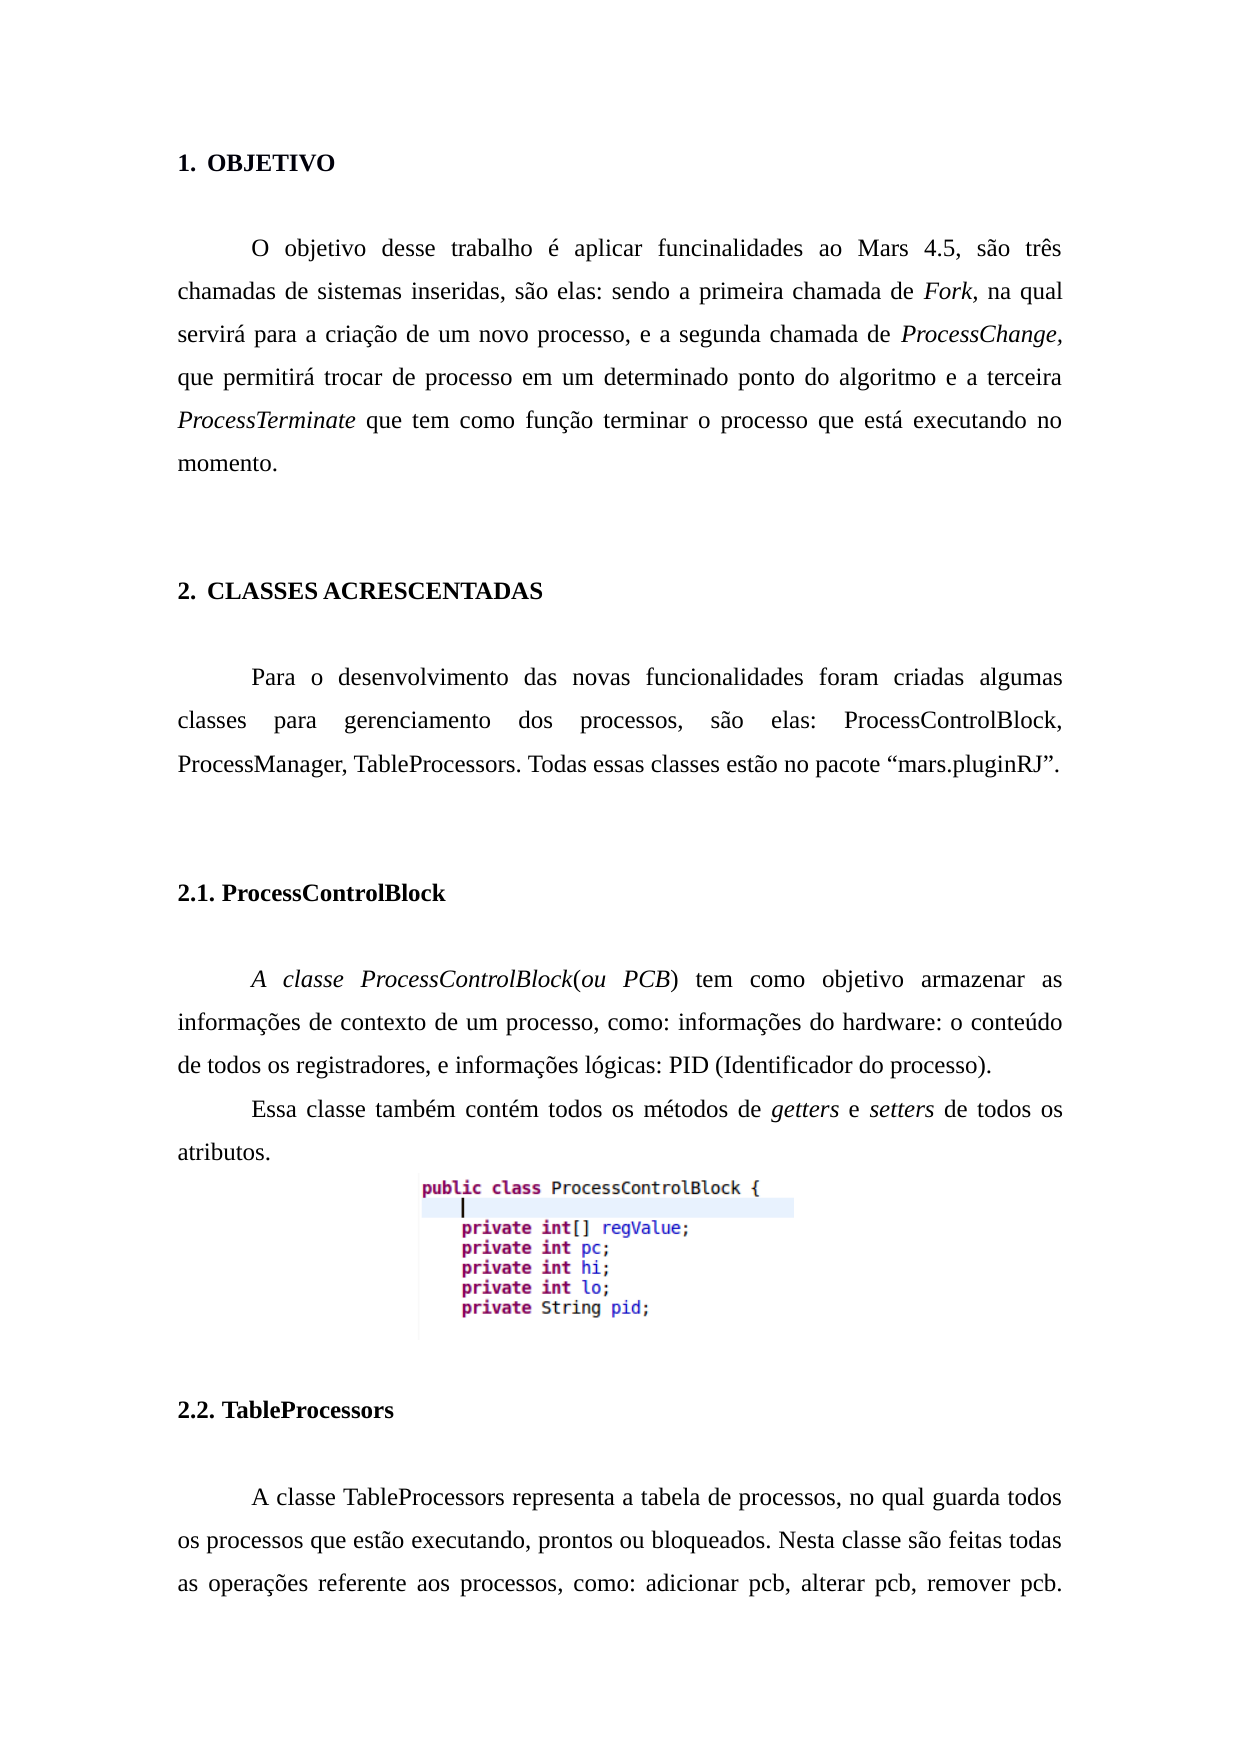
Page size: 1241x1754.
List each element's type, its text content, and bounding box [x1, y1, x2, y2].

list Para o desenvolvimento das novas funcionalidades foram criadas algumas classes para gerenciamento dos processos, são elas: ProcessControlBlock, ProcessManager, TableProcessors. Todas essas classes estão no pacote “mars.pluginRJ”. [177, 662, 1063, 777]
list ProcessControlBlock [177, 878, 1063, 907]
list CLASSES ACRESCENTADAS [177, 576, 1063, 605]
list OBJETIVO [177, 148, 1063, 176]
text Essa classe também contém todos os métodos de getters e setters de todos os atributos. [177, 1094, 1063, 1166]
text A classe TableProcessors representa a tabela de processos, no qual guarda todos os processos que estão executando, prontos ou bloqueados. Nesta classe são feitas todas as operações referente aos processos, como: adicionar pcb, alterar pcb, remover pcb. [177, 1482, 1063, 1597]
picture [412, 1173, 794, 1340]
text A classe ProcessControlBlock(ou PCB) tem como objetivo armazenar as informações de contexto de um processo, como: informações do hardware: o conteúdo de todos os registradores, e informações lógicas: PID (Identificador do processo). [177, 964, 1063, 1079]
list TableProcessors [177, 1396, 1063, 1424]
text O objetivo desse trabalho é aplicar funcinalidades ao Mars 4.5, são três chamadas de sistemas inseridas, são elas: sendo a primeira chamada de Fork, na qual servirá para a criação de um novo processo, e a segunda chamada de ProcessChange, que permitirá trocar de processo em um determinado ponto do algoritmo e a terceira ProcessTerminate que tem como função terminar o processo que está executando no momento. [177, 233, 1063, 477]
